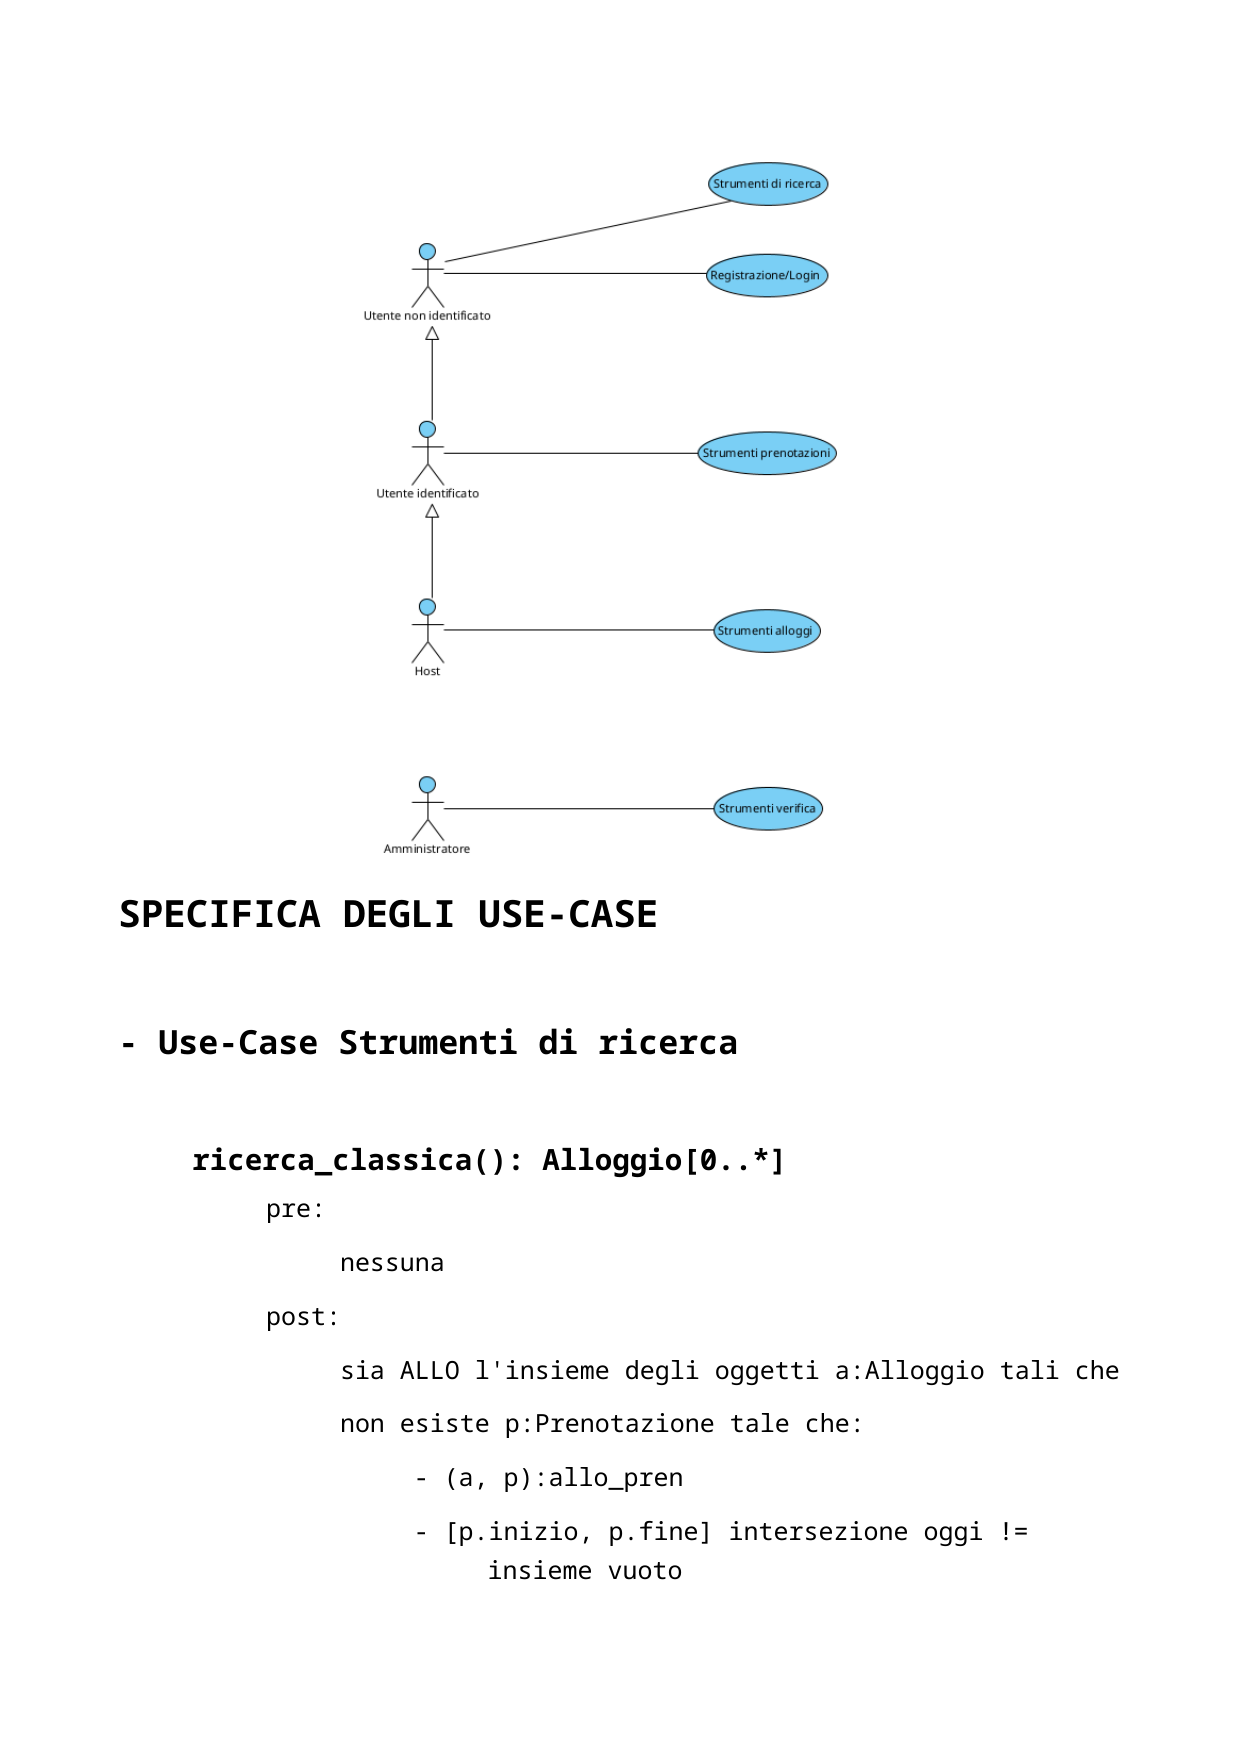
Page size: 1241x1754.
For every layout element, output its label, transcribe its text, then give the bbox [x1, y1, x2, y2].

text - (a, p):allo_pren [118, 1460, 1122, 1494]
text - [p.inizio, p.fine] intersezione oggi != insieme vuoto [118, 1514, 1122, 1587]
text nessuna [118, 1245, 1122, 1279]
text sia ALLO l'insieme degli oggetti a:Alloggio tali che [118, 1352, 1122, 1386]
subtitle SPECIFICA DEGLI USE-CASE [118, 809, 1122, 938]
text post: [118, 1299, 1122, 1333]
subtitle ricerca_classica(): Alloggio[0..*] [118, 1139, 1122, 1179]
subtitle - Use-Case Strumenti di ricerca [118, 1019, 1122, 1064]
picture [286, 126, 955, 887]
text non esiste p:Prenotazione tale che: [118, 1406, 1122, 1440]
text pre: [118, 1191, 1122, 1225]
